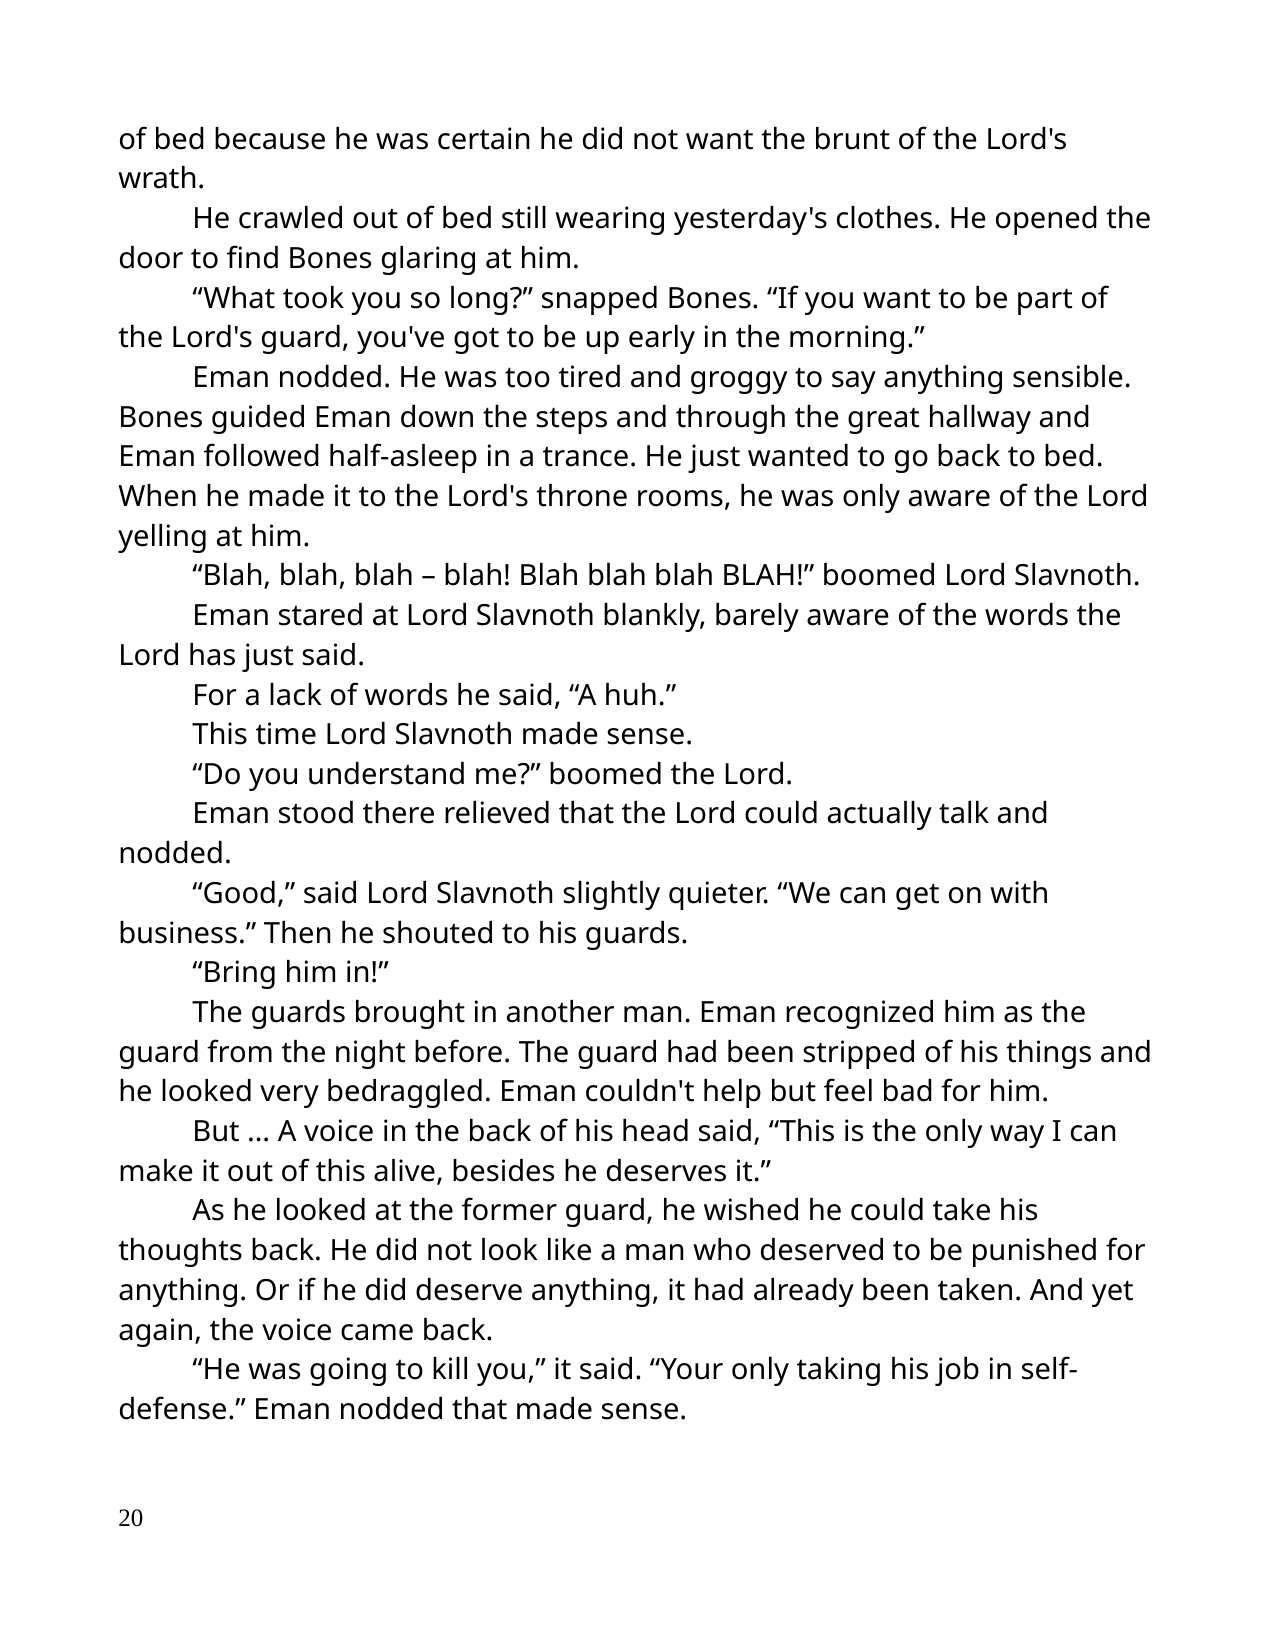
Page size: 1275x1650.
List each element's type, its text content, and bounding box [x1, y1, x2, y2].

text Eman stood there relieved that the Lord could actually talk and nodded. [118, 793, 1157, 872]
text He crawled out of bed still wearing yesterday's clothes. He opened the door to find Bones glaring at him. [118, 197, 1157, 277]
text But … A voice in the back of his head said, “This is the only way I can make it out of this alive, besides he deserves it.” [118, 1110, 1157, 1190]
text of bed because he was certain he did not want the brunt of the Lord's wrath. [118, 118, 1157, 197]
text This time Lord Slavnoth made sense. [118, 713, 1157, 753]
text “Do you understand me?” boomed the Lord. [118, 753, 1157, 793]
text For a lack of words he said, “A huh.” [118, 674, 1157, 713]
text The guards brought in another man. Eman recognized him as the guard from the night before. The guard had been stripped of his things and he looked very bedraggled. Eman couldn't help but feel bad for him. [118, 991, 1157, 1110]
text Eman nodded. He was too tired and groggy to say anything sensible. Bones guided Eman down the steps and through the great hallway and Eman followed half-asleep in a trance. He just wanted to go back to bed. When he made it to the Lord's throne rooms, he was only aware of the Lord yelling at him. [118, 356, 1157, 555]
text “He was going to kill you,” it said. “Your only taking his job in self-defense.” Eman nodded that made sense. [118, 1348, 1157, 1428]
text Eman stared at Lord Slavnoth blankly, barely aware of the words the Lord has just said. [118, 594, 1157, 674]
text “Blah, blah, blah – blah! Blah blah blah BLAH!” boomed Lord Slavnoth. [118, 555, 1157, 594]
text “Good,” said Lord Slavnoth slightly quieter. “We can get on with business.” Then he shouted to his guards. [118, 872, 1157, 952]
text “What took you so long?” snapped Bones. “If you want to be part of the Lord's guard, you've got to be up early in the morning.” [118, 277, 1157, 356]
text As he looked at the former guard, he wished he could take his thoughts back. He did not look like a man who deserved to be punished for anything. Or if he did deserve anything, it had already been taken. And yet again, the voice came back. [118, 1190, 1157, 1348]
text “Bring him in!” [118, 952, 1157, 991]
